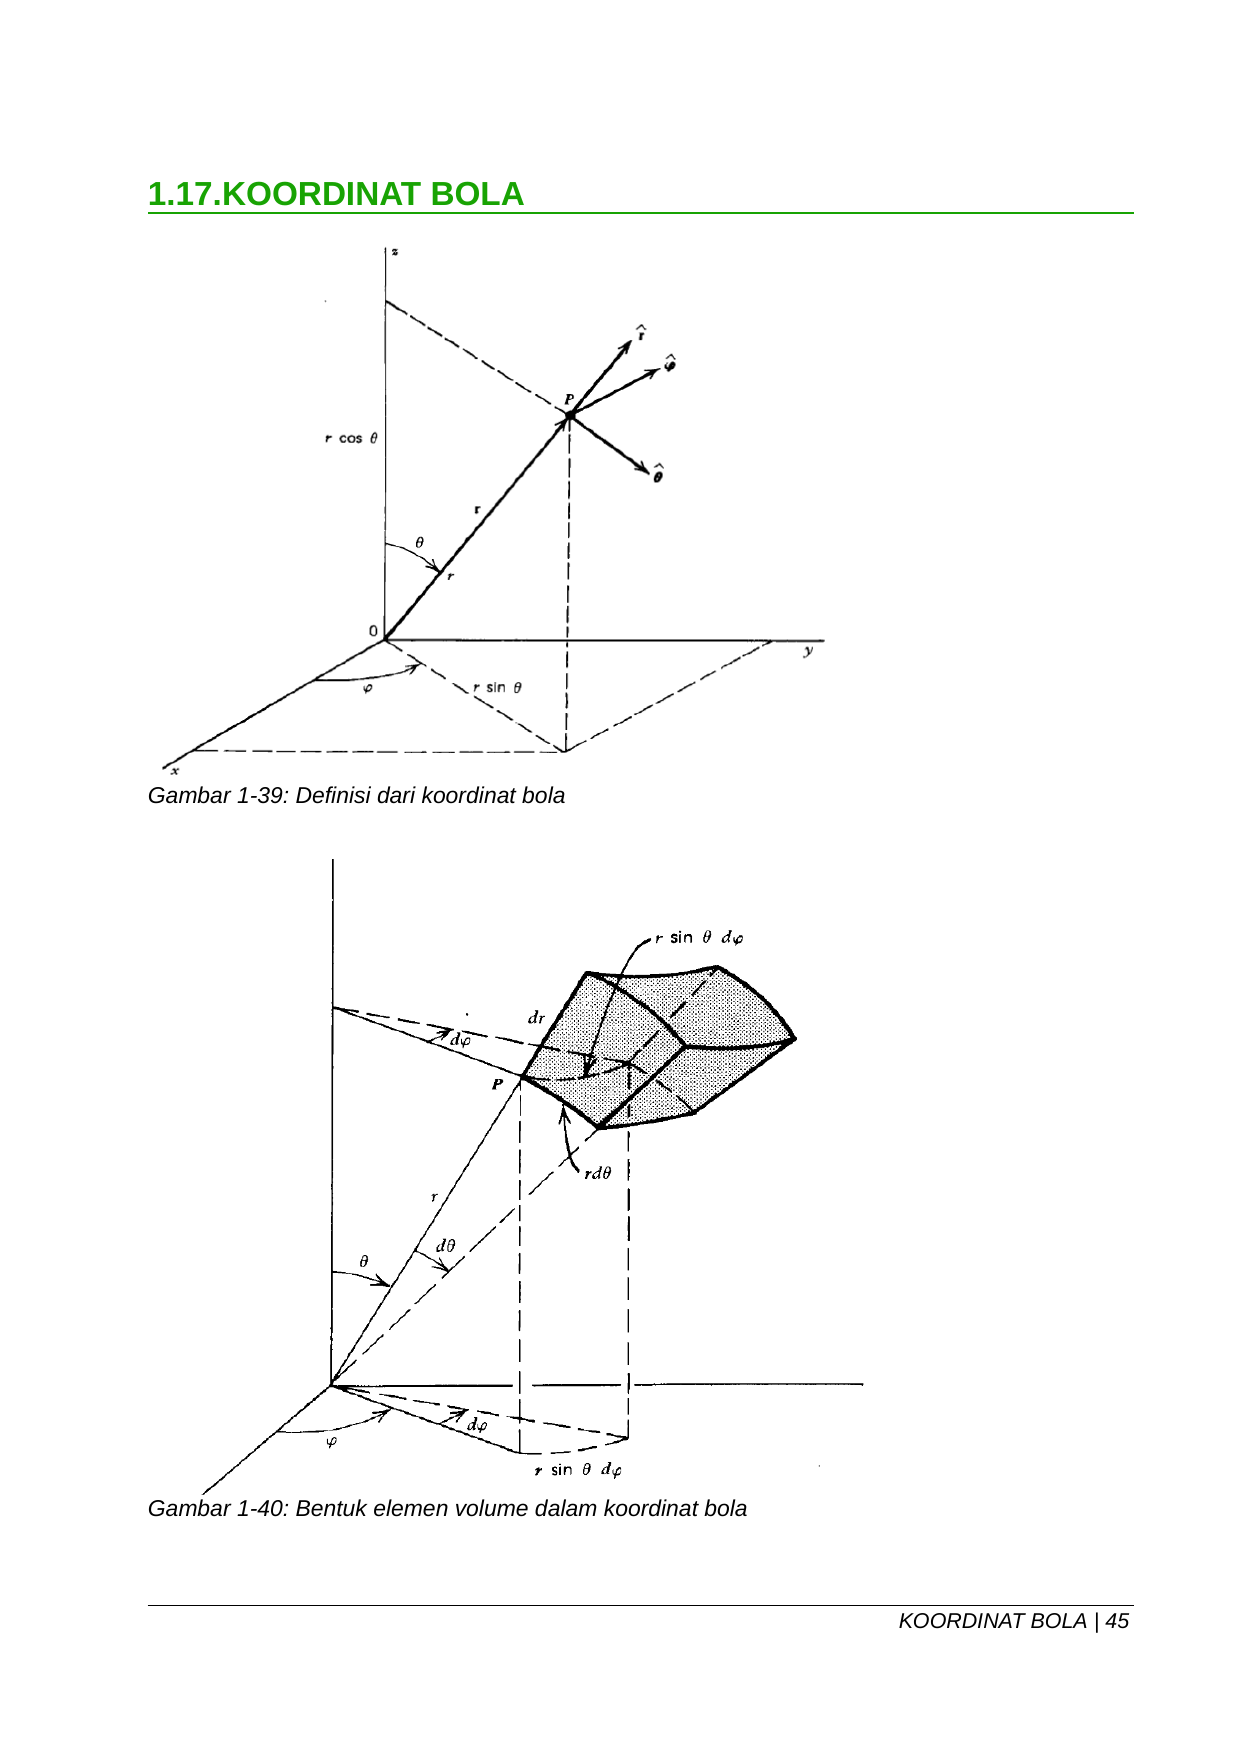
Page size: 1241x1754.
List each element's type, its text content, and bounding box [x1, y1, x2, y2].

subtitle KOORDINAT BOLA [148, 174, 1134, 212]
text Gambar 1-40: Bentuk elemen volume dalam koordinat bola [148, 1495, 878, 1521]
picture [147, 859, 879, 1495]
text Gambar 1-39: Definisi dari koordinat bola [148, 782, 851, 808]
picture [147, 232, 852, 782]
